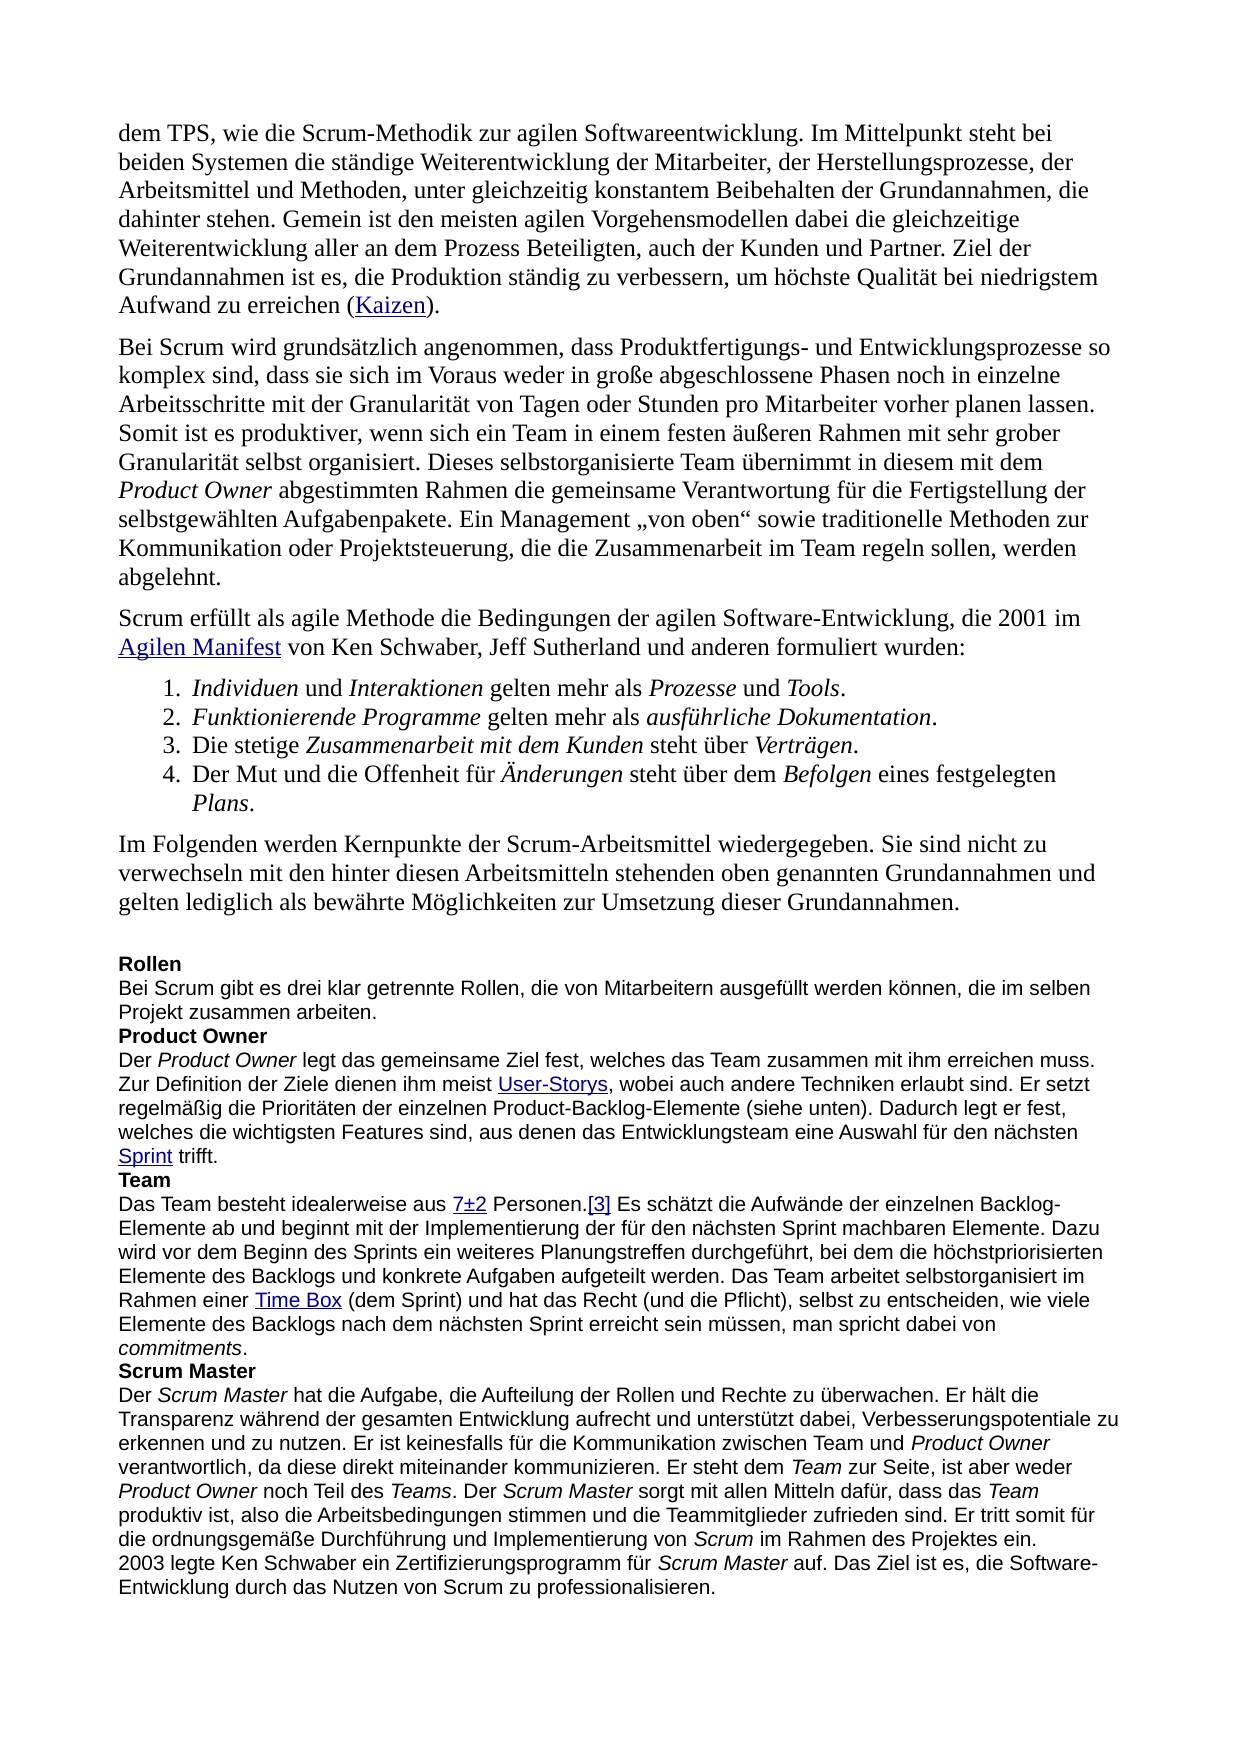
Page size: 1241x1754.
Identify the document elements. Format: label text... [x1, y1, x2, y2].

subtitle Team [118, 1168, 1122, 1192]
text 2003 legte Ken Schwaber ein Zertifizierungsprogramm für Scrum Master auf. Das Ziel ist es, die Software-Entwicklung durch das Nutzen von Scrum zu professionalisieren. [118, 1551, 1122, 1599]
subtitle Rollen [118, 952, 1122, 976]
list Individuen und Interaktionen gelten mehr als Prozesse und Tools. [162, 673, 1122, 702]
text Das Team besteht idealerweise aus 7±2 Personen.[3] Es schätzt die Aufwände der einzelnen Backlog-Elemente ab und beginnt mit der Implementierung der für den nächsten Sprint machbaren Elemente. Dazu wird vor dem Beginn des Sprints ein weiteres Planungstreffen durchgeführt, bei dem die höchstpriorisierten Elemente des Backlogs und konkrete Aufgaben aufgeteilt werden. Das Team arbeitet selbstorganisiert im Rahmen einer Time Box (dem Sprint) und hat das Recht (und die Pflicht), selbst zu entscheiden, wie viele Elemente des Backlogs nach dem nächsten Sprint erreicht sein müssen, man spricht dabei von commitments. [118, 1192, 1122, 1359]
text Bei Scrum wird grundsätzlich angenommen, dass Produktfertigungs- und Entwicklungsprozesse so komplex sind, dass sie sich im Voraus weder in große abgeschlossene Phasen noch in einzelne Arbeitsschritte mit der Granularität von Tagen oder Stunden pro Mitarbeiter vorher planen lassen. Somit ist es produktiver, wenn sich ein Team in einem festen äußeren Rahmen mit sehr grober Granularität selbst organisiert. Dieses selbstorganisierte Team übernimmt in diesem mit dem Product Owner abgestimmten Rahmen die gemeinsame Verantwortung für die Fertigstellung der selbstgewählten Aufgabenpakete. Ein Management „von oben“ sowie traditionelle Methoden zur Kommunikation oder Projektsteuerung, die die Zusammenarbeit im Team regeln sollen, werden abgelehnt. [118, 332, 1122, 591]
list Die stetige Zusammenarbeit mit dem Kunden steht über Verträgen. [162, 731, 1122, 759]
subtitle Scrum Master [118, 1359, 1122, 1383]
text dem TPS, wie die Scrum-Methodik zur agilen Softwareentwicklung. Im Mittelpunkt steht bei beiden Systemen die ständige Weiterentwicklung der Mitarbeiter, der Herstellungsprozesse, der Arbeitsmittel und Methoden, unter gleichzeitig konstantem Beibehalten der Grundannahmen, die dahinter stehen. Gemein ist den meisten agilen Vorgehensmodellen dabei die gleichzeitige Weiterentwicklung aller an dem Prozess Beteiligten, auch der Kunden und Partner. Ziel der Grundannahmen ist es, die Produktion ständig zu verbessern, um höchste Qualität bei niedrigstem Aufwand zu erreichen (Kaizen). [118, 118, 1122, 319]
list Funktionierende Programme gelten mehr als ausführliche Dokumentation. [162, 702, 1122, 731]
text Der Product Owner legt das gemeinsame Ziel fest, welches das Team zusammen mit ihm erreichen muss. Zur Definition der Ziele dienen ihm meist User-Storys, wobei auch andere Techniken erlaubt sind. Er setzt regelmäßig die Prioritäten der einzelnen Product-Backlog-Elemente (siehe unten). Dadurch legt er fest, welches die wichtigsten Features sind, aus denen das Entwicklungsteam eine Auswahl für den nächsten Sprint trifft. [118, 1048, 1122, 1168]
list Der Mut und die Offenheit für Änderungen steht über dem Befolgen eines festgelegten Plans. [162, 759, 1122, 817]
text Im Folgenden werden Kernpunkte der Scrum-Arbeitsmittel wiedergegeben. Sie sind nicht zu verwechseln mit den hinter diesen Arbeitsmitteln stehenden oben genannten Grundannahmen und gelten lediglich als bewährte Möglichkeiten zur Umsetzung dieser Grundannahmen. [118, 829, 1122, 916]
text Scrum erfüllt als agile Methode die Bedingungen der agilen Software-Entwicklung, die 2001 im Agilen Manifest von Ken Schwaber, Jeff Sutherland und anderen formuliert wurden: [118, 603, 1122, 661]
subtitle Product Owner [118, 1024, 1122, 1048]
text Bei Scrum gibt es drei klar getrennte Rollen, die von Mitarbeitern ausgefüllt werden können, die im selben Projekt zusammen arbeiten. [118, 976, 1122, 1024]
text Der Scrum Master hat die Aufgabe, die Aufteilung der Rollen und Rechte zu überwachen. Er hält die Transparenz während der gesamten Entwicklung aufrecht und unterstützt dabei, Verbesserungspotentiale zu erkennen und zu nutzen. Er ist keinesfalls für die Kommunikation zwischen Team und Product Owner verantwortlich, da diese direkt miteinander kommunizieren. Er steht dem Team zur Seite, ist aber weder Product Owner noch Teil des Teams. Der Scrum Master sorgt mit allen Mitteln dafür, dass das Team produktiv ist, also die Arbeitsbedingungen stimmen und die Teammitglieder zufrieden sind. Er tritt somit für die ordnungsgemäße Durchführung und Implementierung von Scrum im Rahmen des Projektes ein. [118, 1383, 1122, 1551]
